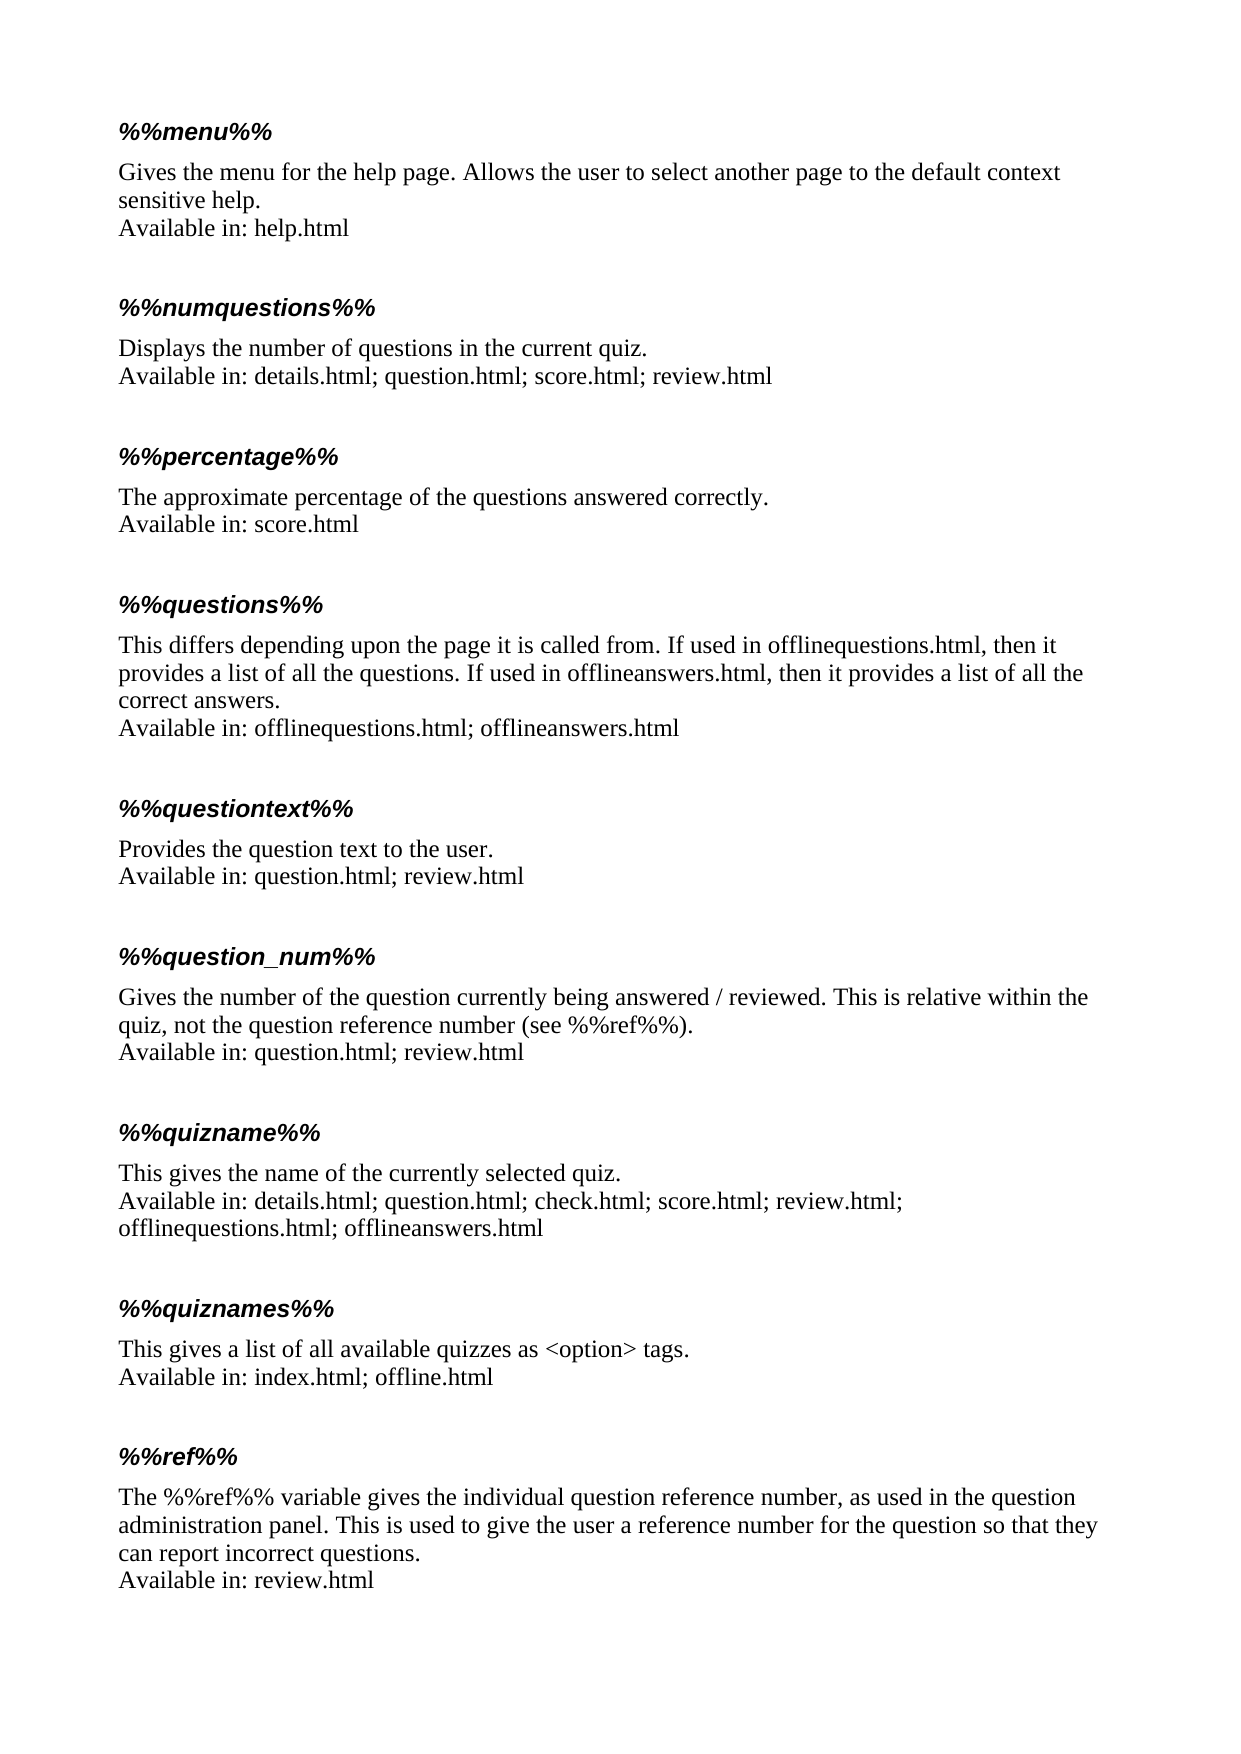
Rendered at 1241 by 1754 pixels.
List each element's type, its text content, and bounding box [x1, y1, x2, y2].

subtitle %%percentage%% [118, 442, 1122, 470]
text Available in: details.html; question.html; check.html; score.html; review.html; offlinequestions.html; offlineanswers.html [118, 1187, 1122, 1242]
text Gives the menu for the help page. Allows the user to select another page to the default context sensitive help. [118, 158, 1122, 214]
text The %%ref%% variable gives the individual question reference number, as used in the question administration panel. This is used to give the user a reference number for the question so that they can report incorrect questions. [118, 1483, 1122, 1567]
text This gives the name of the currently selected quiz. [118, 1159, 1122, 1187]
text Available in: question.html; review.html [118, 862, 1122, 890]
subtitle %%numquestions%% [118, 294, 1122, 322]
text The approximate percentage of the questions answered correctly. [118, 483, 1122, 510]
text This gives a list of all available quizzes as <option> tags. [118, 1335, 1122, 1363]
text Available in: index.html; offline.html [118, 1363, 1122, 1391]
text Provides the question text to the user. [118, 835, 1122, 862]
text Gives the number of the question currently being answered / reviewed. This is relative within the quiz, not the question reference number (see %%ref%%). [118, 983, 1122, 1038]
text Available in: help.html [118, 214, 1122, 241]
subtitle %%question_num%% [118, 943, 1122, 971]
subtitle %%questiontext%% [118, 794, 1122, 822]
subtitle %%questions%% [118, 591, 1122, 618]
text Available in: review.html [118, 1567, 1122, 1594]
subtitle %%menu%% [118, 118, 1122, 146]
subtitle %%ref%% [118, 1443, 1122, 1471]
subtitle %%quiznames%% [118, 1295, 1122, 1323]
text Available in: details.html; question.html; score.html; review.html [118, 362, 1122, 390]
text Available in: offlinequestions.html; offlineanswers.html [118, 714, 1122, 742]
text Available in: score.html [118, 510, 1122, 538]
subtitle %%quizname%% [118, 1119, 1122, 1147]
text Available in: question.html; review.html [118, 1038, 1122, 1066]
text This differs depending upon the page it is called from. If used in offlinequestions.html, then it provides a list of all the questions. If used in offlineanswers.html, then it provides a list of all the correct answers. [118, 631, 1122, 714]
text Displays the number of questions in the current quiz. [118, 334, 1122, 362]
